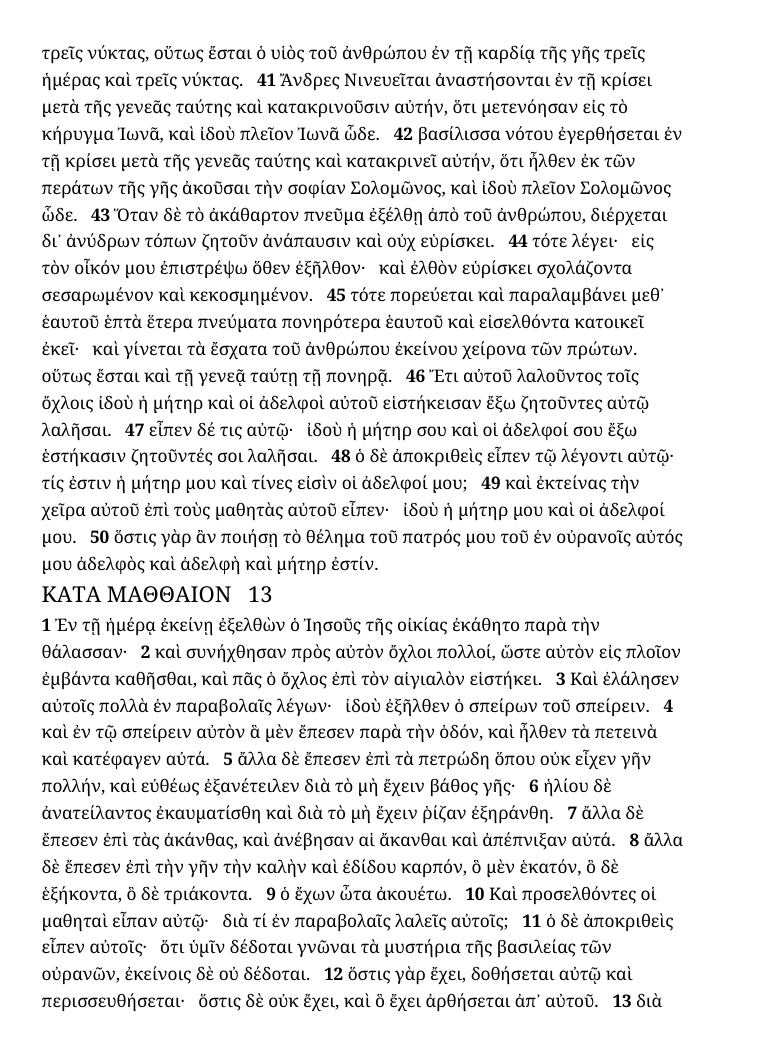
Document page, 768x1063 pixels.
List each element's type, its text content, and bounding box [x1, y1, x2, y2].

text ΚΑΤΑ ΜΑΘΘΑΙΟΝ 13 [41, 579, 685, 609]
text τρεῖς νύκτας, οὕτως ἔσται ὁ υἱὸς τοῦ ἀνθρώπου ἐν τῇ καρδίᾳ τῆς γῆς τρεῖς ἡμέρας καὶ τρεῖς νύκτας. 41 Ἄνδρες Νινευεῖται ἀναστήσονται ἐν τῇ κρίσει μετὰ τῆς γενεᾶς ταύτης καὶ κατακρινοῦσιν αὐτήν, ὅτι μετενόησαν εἰς τὸ κήρυγμα Ἰωνᾶ, καὶ ἰδοὺ πλεῖον Ἰωνᾶ ὧδε. 42 βασίλισσα νότου ἐγερθήσεται ἐν τῇ κρίσει μετὰ τῆς γενεᾶς ταύτης καὶ κατακρινεῖ αὐτήν, ὅτι ἦλθεν ἐκ τῶν περάτων τῆς γῆς ἀκοῦσαι τὴν σοφίαν Σολομῶνος, καὶ ἰδοὺ πλεῖον Σολομῶνος ὧδε. 43 Ὅταν δὲ τὸ ἀκάθαρτον πνεῦμα ἐξέλθῃ ἀπὸ τοῦ ἀνθρώπου, διέρχεται δι᾽ ἀνύδρων τόπων ζητοῦν ἀνάπαυσιν καὶ οὐχ εὑρίσκει. 44 τότε λέγει· εἰς τὸν οἶκόν μου ἐπιστρέψω ὅθεν ἐξῆλθον· καὶ ἐλθὸν εὑρίσκει σχολάζοντα σεσαρωμένον καὶ κεκοσμημένον. 45 τότε πορεύεται καὶ παραλαμβάνει μεθ᾽ ἑαυτοῦ ἑπτὰ ἕτερα πνεύματα πονηρότερα ἑαυτοῦ καὶ εἰσελθόντα κατοικεῖ ἐκεῖ· καὶ γίνεται τὰ ἔσχατα τοῦ ἀνθρώπου ἐκείνου χείρονα τῶν πρώτων. οὕτως ἔσται καὶ τῇ γενεᾷ ταύτῃ τῇ πονηρᾷ. 46 Ἔτι αὐτοῦ λαλοῦντος τοῖς ὄχλοις ἰδοὺ ἡ μήτηρ καὶ οἱ ἀδελφοὶ αὐτοῦ εἱστήκεισαν ἔξω ζητοῦντες αὐτῷ λαλῆσαι. 47 εἶπεν δέ τις αὐτῷ· ἰδοὺ ἡ μήτηρ σου καὶ οἱ ἀδελφοί σου ἔξω ἑστήκασιν ζητοῦντές σοι λαλῆσαι. 48 ὁ δὲ ἀποκριθεὶς εἶπεν τῷ λέγοντι αὐτῷ· τίς ἐστιν ἡ μήτηρ μου καὶ τίνες εἰσὶν οἱ ἀδελφοί μου; 49 καὶ ἐκτείνας τὴν χεῖρα αὐτοῦ ἐπὶ τοὺς μαθητὰς αὐτοῦ εἶπεν· ἰδοὺ ἡ μήτηρ μου καὶ οἱ ἀδελφοί μου. 50 ὅστις γὰρ ἂν ποιήσῃ τὸ θέλημα τοῦ πατρός μου τοῦ ἐν οὐρανοῖς αὐτός μου ἀδελφὸς καὶ ἀδελφὴ καὶ μήτηρ ἐστίν. [41, 41, 685, 575]
text 1 Ἐν τῇ ἡμέρᾳ ἐκείνῃ ἐξελθὼν ὁ Ἰησοῦς τῆς οἰκίας ἐκάθητο παρὰ τὴν θάλασσαν· 2 καὶ συνήχθησαν πρὸς αὐτὸν ὄχλοι πολλοί, ὥστε αὐτὸν εἰς πλοῖον ἐμβάντα καθῆσθαι, καὶ πᾶς ὁ ὄχλος ἐπὶ τὸν αἰγιαλὸν εἱστήκει. 3 Καὶ ἐλάλησεν αὐτοῖς πολλὰ ἐν παραβολαῖς λέγων· ἰδοὺ ἐξῆλθεν ὁ σπείρων τοῦ σπείρειν. 4 καὶ ἐν τῷ σπείρειν αὐτὸν ἃ μὲν ἔπεσεν παρὰ τὴν ὁδόν, καὶ ἦλθεν τὰ πετεινὰ καὶ κατέφαγεν αὐτά. 5 ἄλλα δὲ ἔπεσεν ἐπὶ τὰ πετρώδη ὅπου οὐκ εἶχεν γῆν πολλήν, καὶ εὐθέως ἐξανέτειλεν διὰ τὸ μὴ ἔχειν βάθος γῆς· 6 ἡλίου δὲ ἀνατείλαντος ἐκαυματίσθη καὶ διὰ τὸ μὴ ἔχειν ῥίζαν ἐξηράνθη. 7 ἄλλα δὲ ἔπεσεν ἐπὶ τὰς ἀκάνθας, καὶ ἀνέβησαν αἱ ἄκανθαι καὶ ἀπέπνιξαν αὐτά. 8 ἄλλα δὲ ἔπεσεν ἐπὶ τὴν γῆν τὴν καλὴν καὶ ἐδίδου καρπόν, ὃ μὲν ἑκατόν, ὃ δὲ ἑξήκοντα, ὃ δὲ τριάκοντα. 9 ὁ ἔχων ὦτα ἀκουέτω. 10 Καὶ προσελθόντες οἱ μαθηταὶ εἶπαν αὐτῷ· διὰ τί ἐν παραβολαῖς λαλεῖς αὐτοῖς; 11 ὁ δὲ ἀποκριθεὶς εἶπεν αὐτοῖς· ὅτι ὑμῖν δέδοται γνῶναι τὰ μυστήρια τῆς βασιλείας τῶν οὐρανῶν, ἐκείνοις δὲ οὐ δέδοται. 12 ὅστις γὰρ ἔχει, δοθήσεται αὐτῷ καὶ περισσευθήσεται· ὅστις δὲ οὐκ ἔχει, καὶ ὃ ἔχει ἀρθήσεται ἀπ᾽ αὐτοῦ. 13 διὰ [41, 613, 685, 1013]
